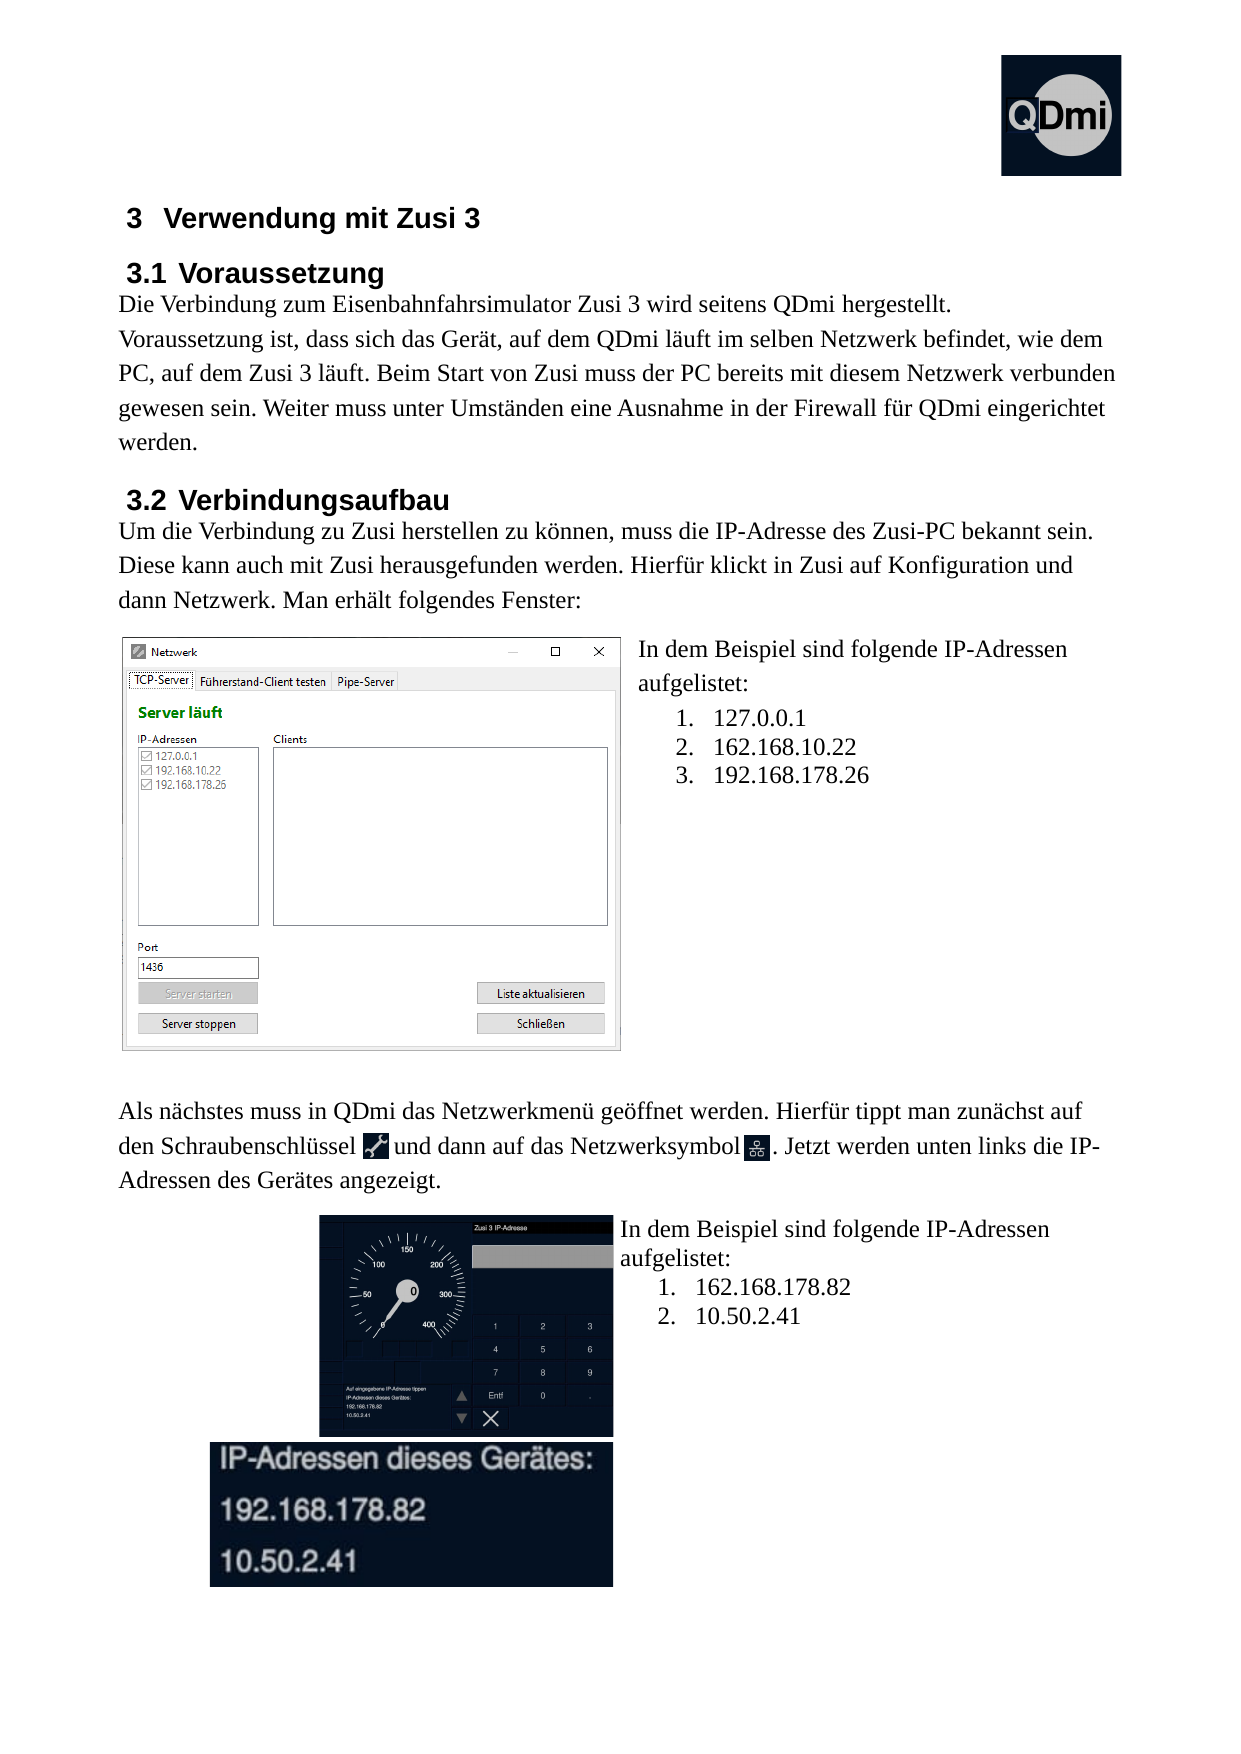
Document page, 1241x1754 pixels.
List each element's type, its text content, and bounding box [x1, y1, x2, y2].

picture [744, 1135, 770, 1161]
table_header In dem Beispiel sind folgende IP-Adressen aufgelistet: 127.0.0.1 162.168.10.22 192.168.178.26 [638, 634, 1122, 1047]
text Die Verbindung zum Eisenbahnfahrsimulator Zusi 3 wird seitens QDmi hergestellt. Voraussetzung ist, dass sich das Gerät, auf dem QDmi läuft im selben Netzwerk befindet, wie dem PC, auf dem Zusi 3 läuft. Beim Start von Zusi muss der PC bereits mit diesem Netzwerk verbunden gewesen sein. Weiter muss unter Umständen eine Ausnahme in der Firewall für QDmi eingerichtet werden. [118, 289, 1122, 456]
picture [363, 1133, 389, 1159]
picture [209, 1442, 614, 1587]
picture [1001, 55, 1122, 176]
text Um die Verbindung zu Zusi herstellen zu können, muss die IP-Adresse des Zusi-PC bekannt sein. Diese kann auch mit Zusi herausgefunden werden. Hierfür klickt in Zusi auf Konfiguration und dann Netzwerk. Man erhält folgendes Fenster: [118, 516, 1122, 614]
table_header [118, 638, 122, 1047]
subtitle Voraussetzung [118, 256, 1122, 289]
table_header In dem Beispiel sind folgende IP-Adressen aufgelistet: 162.168.178.82 10.50.2.41 [620, 1215, 1122, 1592]
table_header [118, 1215, 620, 1592]
picture [122, 637, 621, 1051]
picture [319, 1215, 614, 1437]
subtitle Verwendung mit Zusi 3 [118, 201, 1122, 235]
table_header [621, 638, 638, 1047]
subtitle Verbindungsaufbau [118, 482, 1122, 516]
text Als nächstes muss in QDmi das Netzwerkmenü geöffnet werden. Hierfür tippt man zunächst auf den Schraubenschlüssel und dann auf das Netzwerksymbol . Jetzt werden unten links die IP-Adressen des Gerätes angezeigt. [118, 1096, 1122, 1194]
